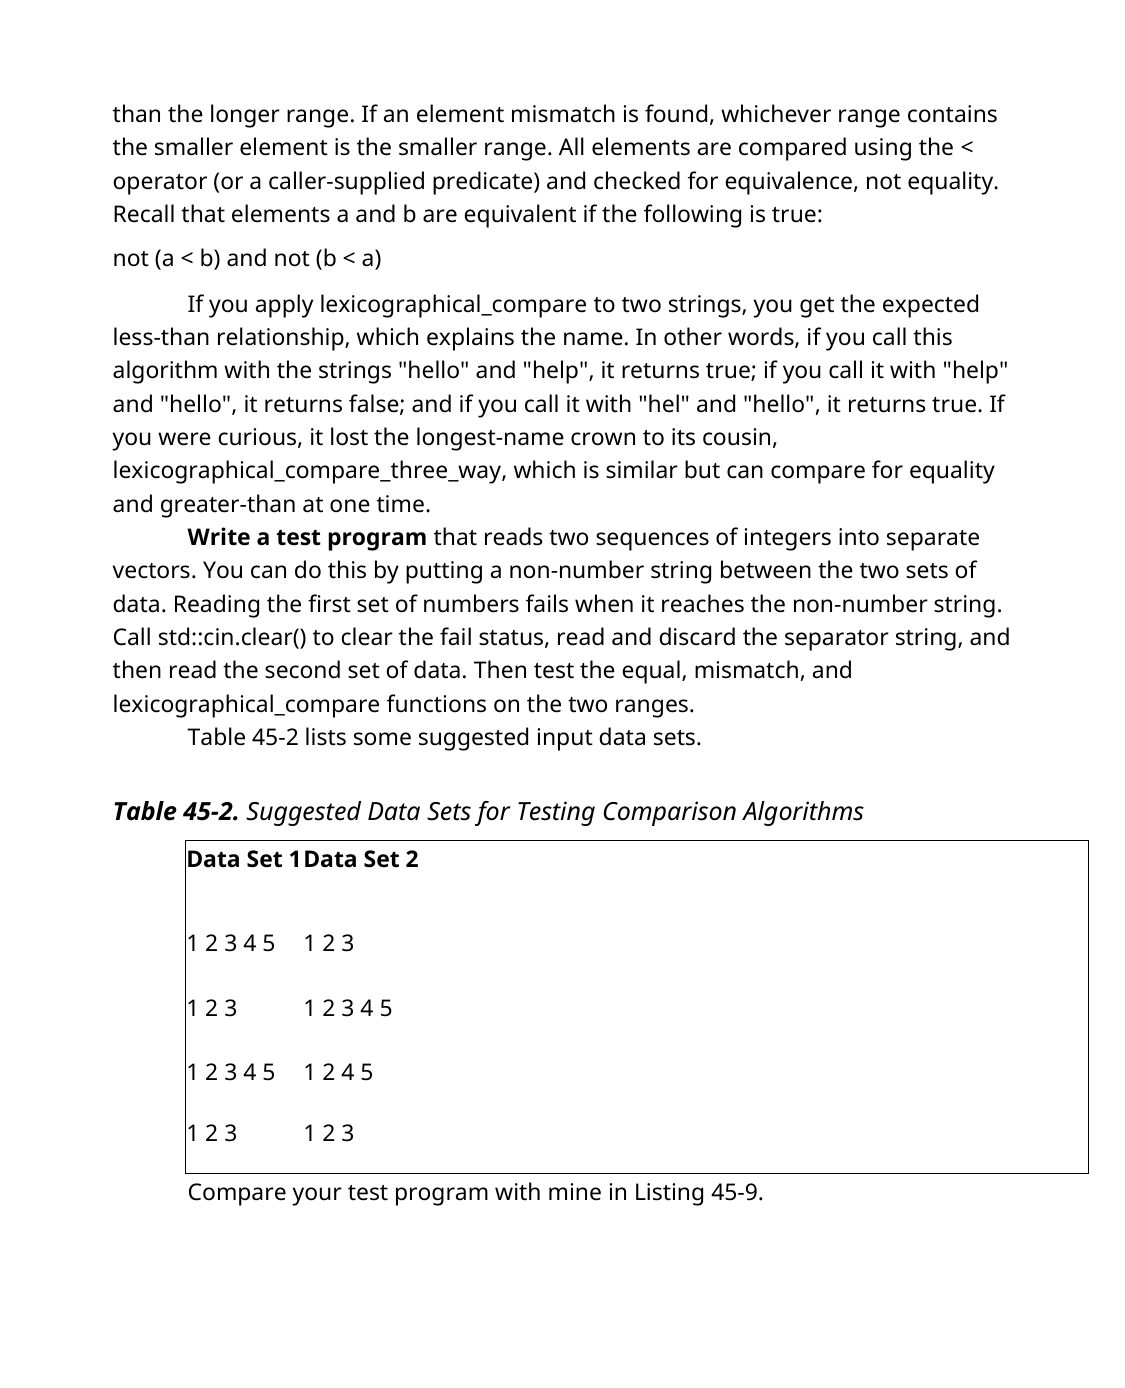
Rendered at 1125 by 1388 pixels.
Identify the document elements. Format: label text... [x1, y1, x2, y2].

text If you apply lexicographical_compare to two strings, you get the expected less-than relationship, which explains the name. In other words, if you call this algorithm with the strings "hello" and "help", it returns true; if you call it with "help" and "hello", it returns false; and if you call it with "hel" and "hello", it returns true. If you were curious, it lost the longest-name crown to its cousin, lexicographical_compare_three_way, which is similar but can compare for equality and greater-than at one time. [112, 286, 1012, 519]
table_cell 1 2 3 [303, 910, 1088, 975]
table_header Data Set 2 [303, 841, 1088, 910]
text Table 45-2. Suggested Data Sets for Testing Comparison Algorithms [112, 794, 1012, 828]
table_header Data Set 1 [186, 841, 303, 910]
table_cell 1 2 3 4 5 [186, 1039, 303, 1104]
table_cell 1 2 3 [303, 1104, 1088, 1173]
table_cell 1 2 3 [186, 1104, 303, 1173]
text Table 45-2 lists some suggested input data sets. [112, 719, 1012, 752]
text not (a < b) and not (b < a) [112, 242, 1012, 273]
table_cell 1 2 3 [186, 975, 303, 1039]
text Compare your test program with mine in Listing 45-9. [112, 1174, 1012, 1207]
text Write a test program that reads two sequences of integers into separate vectors. You can do this by putting a non-number string between the two sets of data. Reading the first set of numbers fails when it reaches the non-number string. Call std::cin.clear() to clear the fail status, read and discard the separator string, and then read the second set of data. Then test the equal, mismatch, and lexicographical_compare functions on the two ranges. [112, 519, 1012, 719]
table_cell 1 2 4 5 [303, 1039, 1088, 1104]
table_cell 1 2 3 4 5 [186, 910, 303, 975]
table_cell 1 2 3 4 5 [303, 975, 1088, 1039]
text than the longer range. If an element mismatch is found, whichever range contains the smaller element is the smaller range. All elements are compared using the < operator (or a caller-supplied predicate) and checked for equivalence, not equality. Recall that elements a and b are equivalent if the following is true: [112, 96, 1012, 229]
